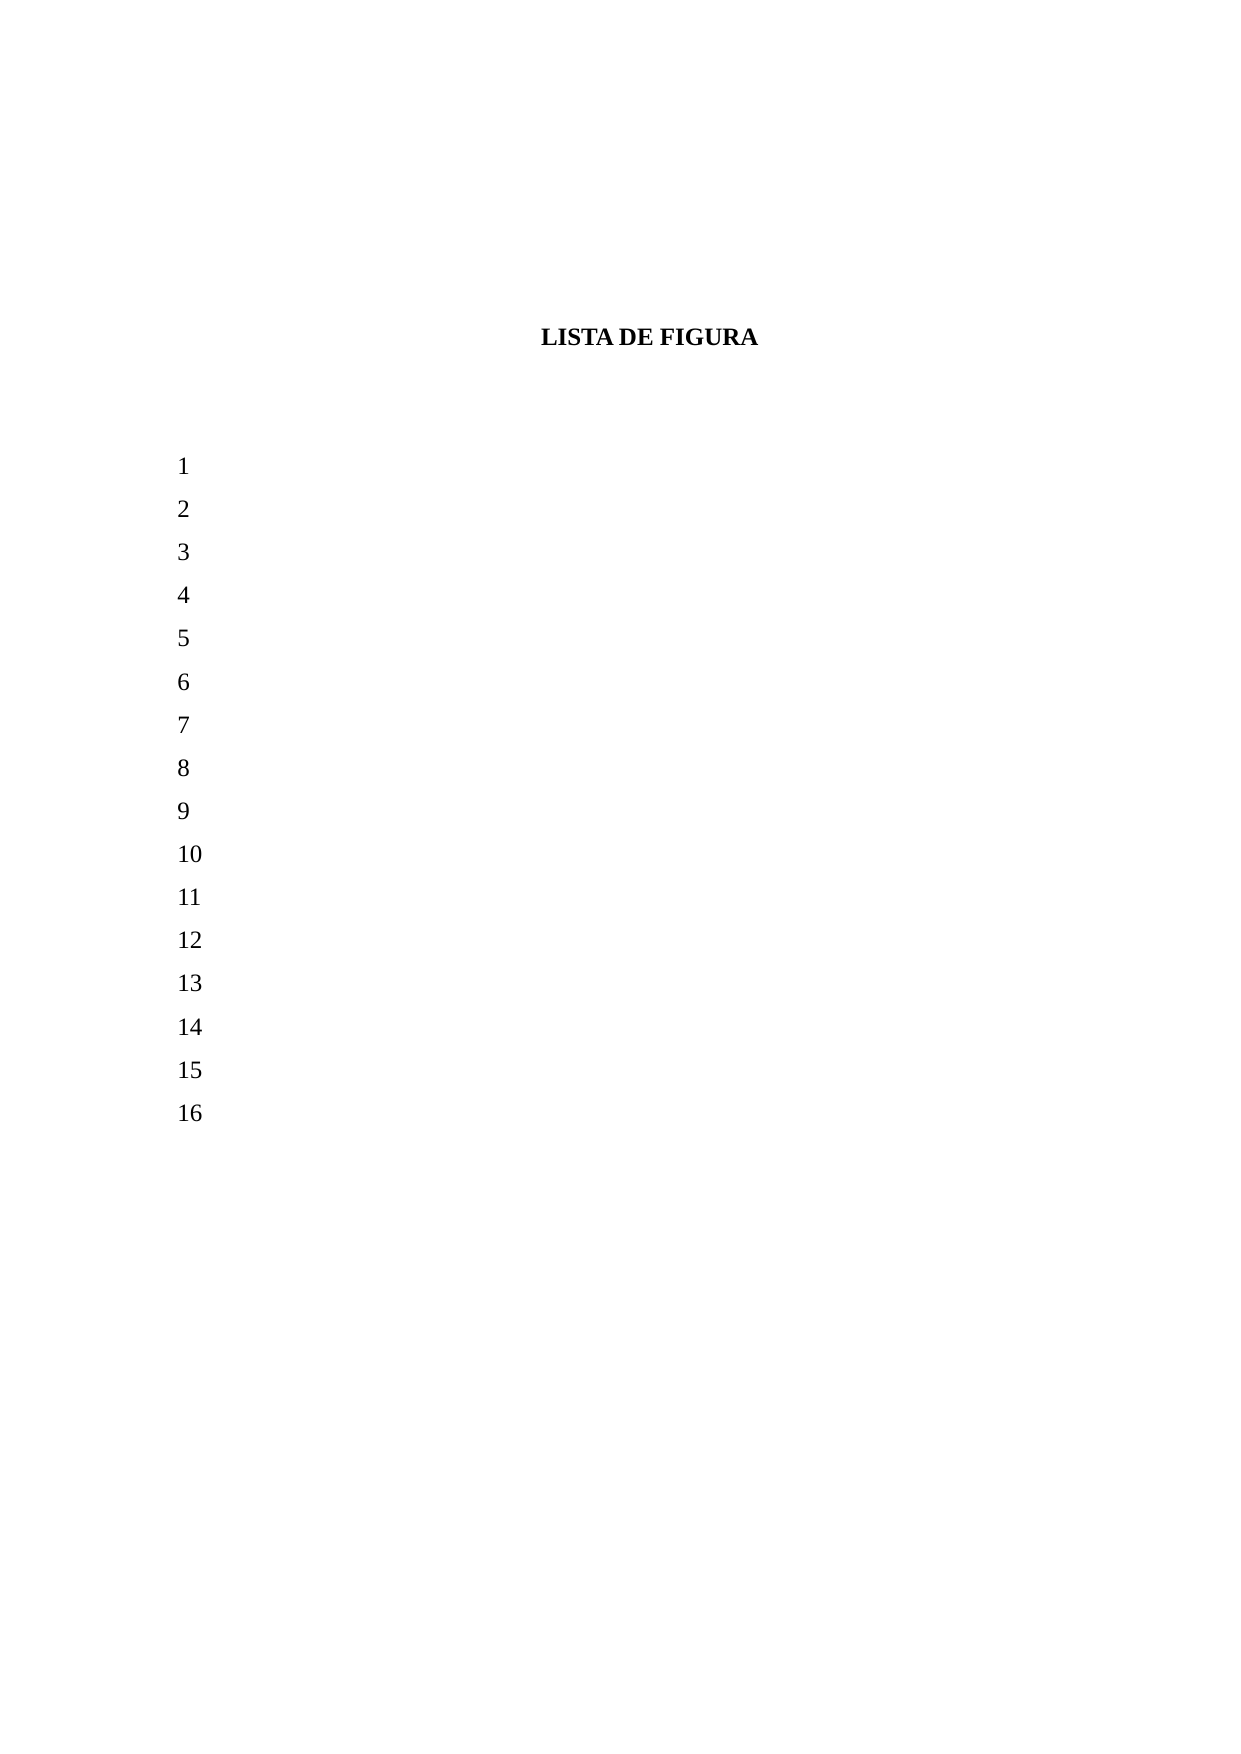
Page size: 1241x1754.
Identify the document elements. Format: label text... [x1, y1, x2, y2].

text 12 [177, 925, 1122, 954]
text 5 [177, 623, 1122, 652]
text 10 [177, 839, 1122, 868]
text 6 [177, 667, 1122, 695]
text 16 [177, 1098, 1122, 1127]
text 14 [177, 1012, 1122, 1040]
text 13 [177, 968, 1122, 997]
text LISTA DE FIGURA [177, 322, 1122, 350]
text 1 [177, 451, 1122, 480]
text 2 [177, 494, 1122, 523]
text 11 [177, 882, 1122, 911]
text 8 [177, 753, 1122, 782]
text 9 [177, 796, 1122, 825]
text 3 [177, 537, 1122, 566]
text 4 [177, 580, 1122, 609]
text 15 [177, 1055, 1122, 1083]
text 7 [177, 710, 1122, 738]
